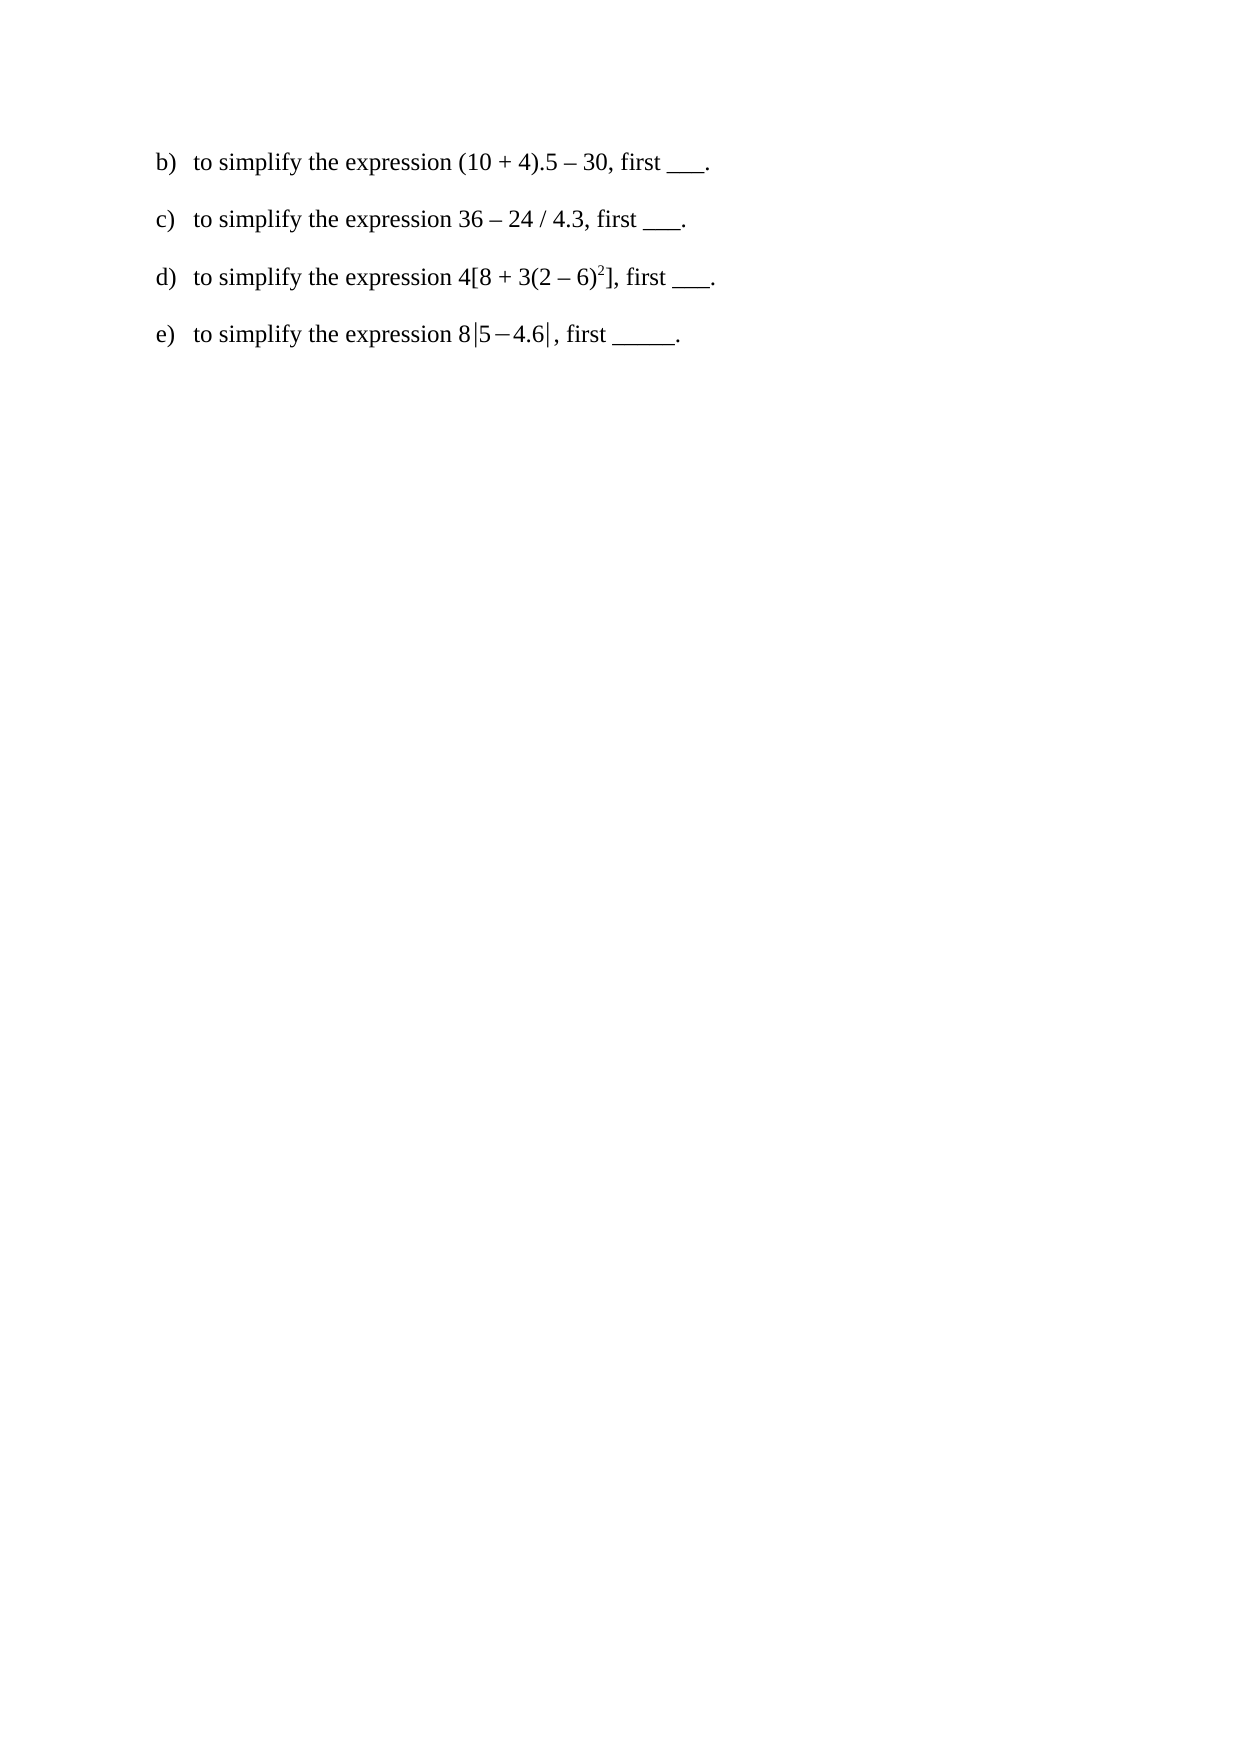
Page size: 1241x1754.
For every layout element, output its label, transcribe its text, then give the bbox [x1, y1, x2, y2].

list to simplify the expression 4[8 + 3(2 – 6)2], first ___. [156, 262, 1122, 291]
list to simplify the expression 36 – 24 / 4.3, first ___. [156, 204, 1122, 233]
list to simplify the expression (10 + 4).5 – 30, first ___. [156, 147, 1122, 176]
list to simplify the expression 8, first _____. [156, 319, 1122, 349]
